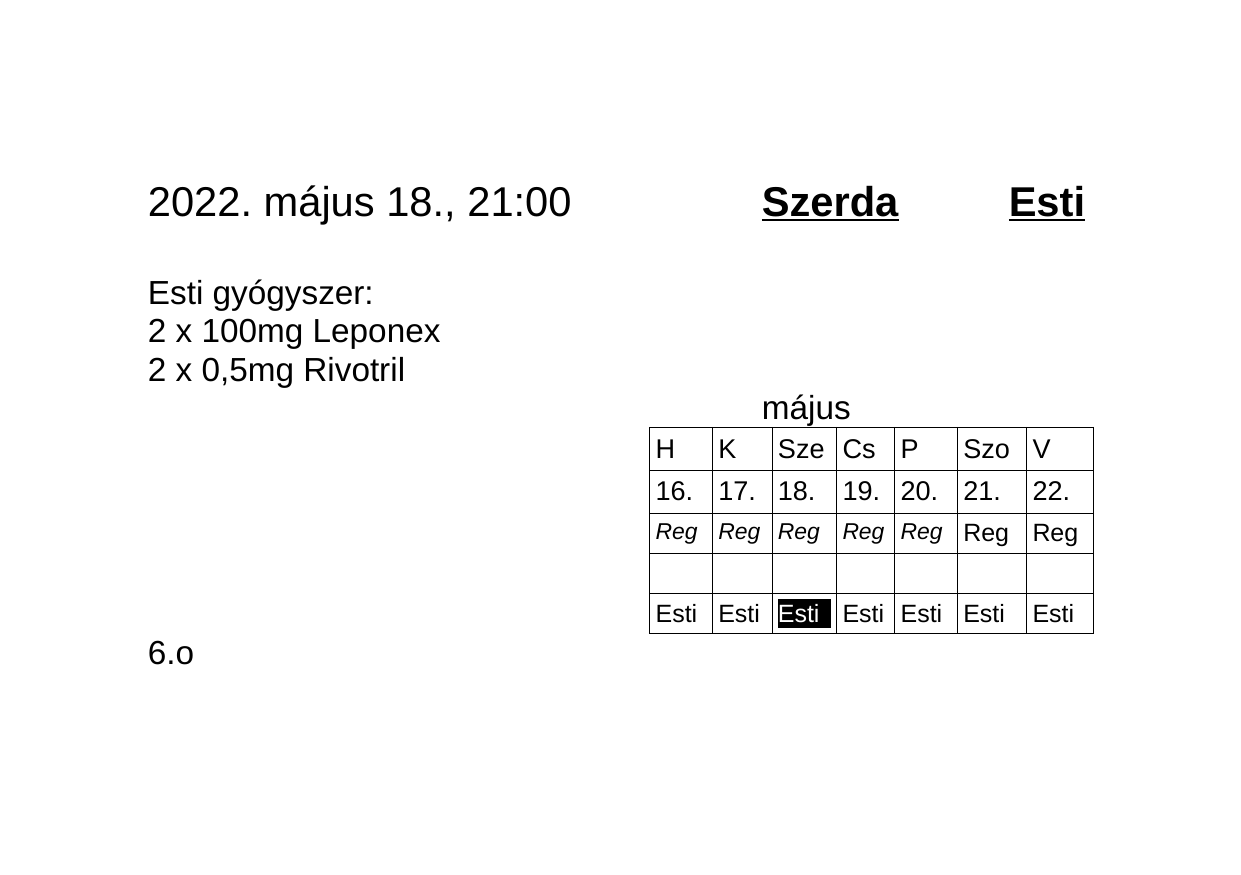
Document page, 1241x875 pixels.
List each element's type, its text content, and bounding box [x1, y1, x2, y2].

table_cell [958, 554, 1026, 593]
table_header Cs [837, 428, 894, 469]
table_cell 21. [958, 471, 1026, 512]
table_cell Reg [958, 514, 1026, 553]
table_cell [650, 554, 712, 593]
table_header P [895, 428, 957, 469]
table_cell Esti [650, 594, 712, 633]
table_cell [837, 554, 894, 593]
table_cell [773, 554, 836, 593]
table_cell Reg [837, 514, 894, 553]
text 2 x 100mg Leponex [148, 311, 1093, 350]
table_header Szo [958, 428, 1026, 469]
table_cell [713, 554, 772, 593]
table_header V [1027, 428, 1093, 469]
table_cell Reg [773, 514, 836, 553]
table_cell 16. [650, 471, 712, 512]
table_header Sze [773, 428, 836, 469]
table_cell Reg [713, 514, 772, 553]
table_cell Esti [713, 594, 772, 633]
table_cell [1027, 554, 1093, 593]
table_cell 19. [837, 471, 894, 512]
table_cell Reg [895, 514, 957, 553]
table_cell Esti [1027, 594, 1093, 633]
table_cell 17. [713, 471, 772, 512]
text Esti gyógyszer: [148, 273, 1093, 311]
table_header H [650, 428, 712, 469]
text 2022. május 18., 21:00 Szerda Esti [148, 177, 1093, 225]
table_cell Esti [837, 594, 894, 633]
table_cell 22. [1027, 471, 1093, 512]
table_cell Esti [895, 594, 957, 633]
table_cell Reg [650, 514, 712, 553]
table_cell 18. [773, 471, 836, 512]
table_cell Esti [958, 594, 1026, 633]
table_cell Esti [773, 594, 836, 633]
table_header K [713, 428, 772, 469]
table_cell 20. [895, 471, 957, 512]
text 6.o [148, 633, 1093, 672]
table_cell Reg [1027, 514, 1093, 553]
text 2 x 0,5mg Rivotril május [148, 350, 1093, 427]
table_cell [895, 554, 957, 593]
